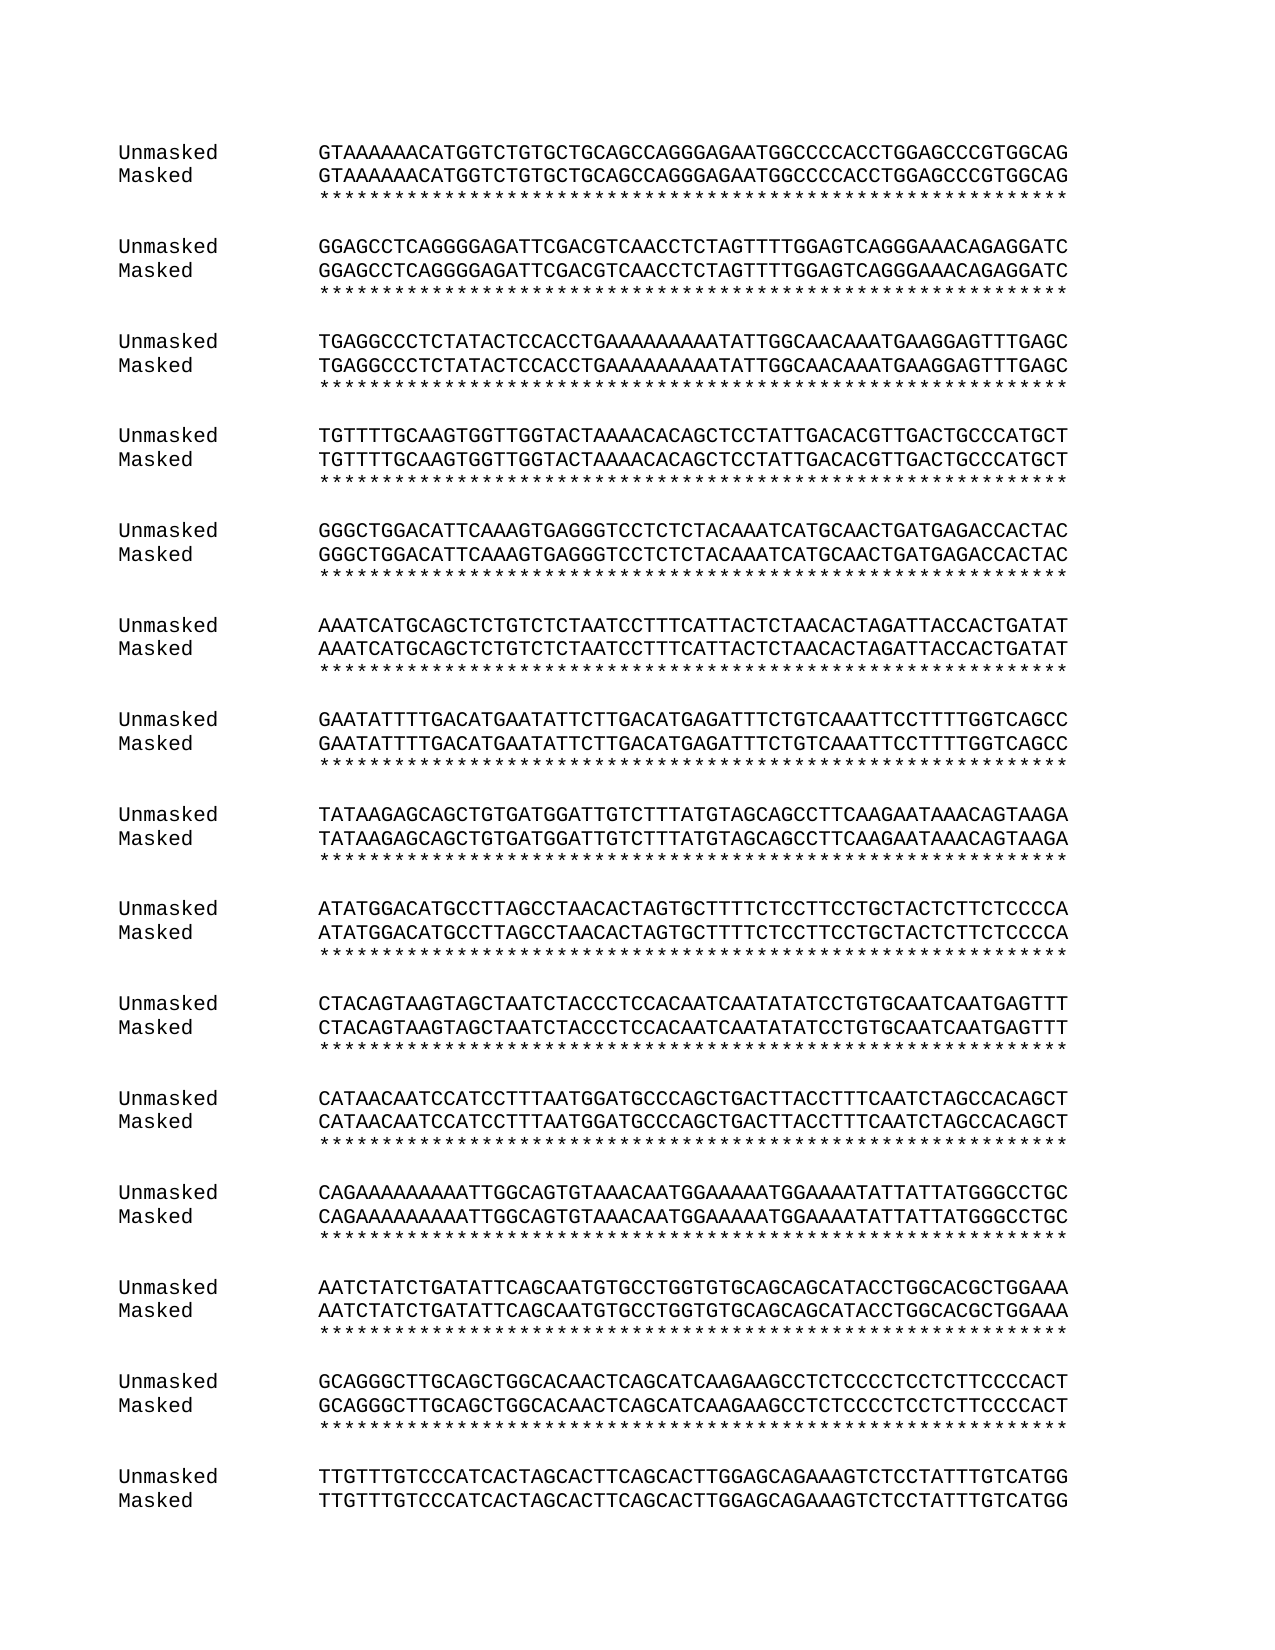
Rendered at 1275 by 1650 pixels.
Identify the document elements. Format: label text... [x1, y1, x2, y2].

text Unmasked TGAGGCCCTCTATACTCCACCTGAAAAAAAAATATTGGCAACAAATGAAGGAGTTTGAGC [118, 331, 1157, 354]
text Masked GGAGCCTCAGGGGAGATTCGACGTCAACCTCTAGTTTTGGAGTCAGGGAAACAGAGGATC [118, 260, 1157, 284]
text ************************************************************ [118, 1324, 1157, 1348]
text Unmasked AAATCATGCAGCTCTGTCTCTAATCCTTTCATTACTCTAACACTAGATTACCACTGATAT [118, 615, 1157, 638]
text Masked CATAACAATCCATCCTTTAATGGATGCCCAGCTGACTTACCTTTCAATCTAGCCACAGCT [118, 1111, 1157, 1135]
text Unmasked AATCTATCTGATATTCAGCAATGTGCCTGGTGTGCAGCAGCATACCTGGCACGCTGGAAA [118, 1277, 1157, 1300]
text Masked AATCTATCTGATATTCAGCAATGTGCCTGGTGTGCAGCAGCATACCTGGCACGCTGGAAA [118, 1300, 1157, 1324]
text Masked AAATCATGCAGCTCTGTCTCTAATCCTTTCATTACTCTAACACTAGATTACCACTGATAT [118, 638, 1157, 662]
text ************************************************************ [118, 189, 1157, 213]
text ************************************************************ [118, 1229, 1157, 1253]
text Unmasked TGTTTTGCAAGTGGTTGGTACTAAAACACAGCTCCTATTGACACGTTGACTGCCCATGCT [118, 426, 1157, 449]
text Unmasked CAGAAAAAAAAATTGGCAGTGTAAACAATGGAAAAATGGAAAATATTATTATGGGCCTGC [118, 1182, 1157, 1206]
text ************************************************************ [118, 1419, 1157, 1442]
text Masked TTGTTTGTCCCATCACTAGCACTTCAGCACTTGGAGCAGAAAGTCTCCTATTTGTCATGG [118, 1489, 1157, 1513]
text ************************************************************ [118, 1040, 1157, 1064]
text Unmasked ATATGGACATGCCTTAGCCTAACACTAGTGCTTTTCTCCTTCCTGCTACTCTTCTCCCCA [118, 898, 1157, 922]
text ************************************************************ [118, 1135, 1157, 1158]
text Unmasked CATAACAATCCATCCTTTAATGGATGCCCAGCTGACTTACCTTTCAATCTAGCCACAGCT [118, 1088, 1157, 1111]
text ************************************************************ [118, 757, 1157, 780]
text ************************************************************ [118, 284, 1157, 307]
text Unmasked GAATATTTTGACATGAATATTCTTGACATGAGATTTCTGTCAAATTCCTTTTGGTCAGCC [118, 709, 1157, 733]
text Masked ATATGGACATGCCTTAGCCTAACACTAGTGCTTTTCTCCTTCCTGCTACTCTTCTCCCCA [118, 922, 1157, 946]
text ************************************************************ [118, 473, 1157, 496]
text ************************************************************ [118, 851, 1157, 875]
text Unmasked TTGTTTGTCCCATCACTAGCACTTCAGCACTTGGAGCAGAAAGTCTCCTATTTGTCATGG [118, 1466, 1157, 1489]
text Masked GAATATTTTGACATGAATATTCTTGACATGAGATTTCTGTCAAATTCCTTTTGGTCAGCC [118, 733, 1157, 757]
text Unmasked GGAGCCTCAGGGGAGATTCGACGTCAACCTCTAGTTTTGGAGTCAGGGAAACAGAGGATC [118, 236, 1157, 260]
text Masked GCAGGGCTTGCAGCTGGCACAACTCAGCATCAAGAAGCCTCTCCCCTCCTCTTCCCCACT [118, 1395, 1157, 1419]
text Unmasked GTAAAAAACATGGTCTGTGCTGCAGCCAGGGAGAATGGCCCCACCTGGAGCCCGTGGCAG [118, 142, 1157, 165]
text ************************************************************ [118, 378, 1157, 402]
text Unmasked CTACAGTAAGTAGCTAATCTACCCTCCACAATCAATATATCCTGTGCAATCAATGAGTTT [118, 993, 1157, 1017]
text Unmasked TATAAGAGCAGCTGTGATGGATTGTCTTTATGTAGCAGCCTTCAAGAATAAACAGTAAGA [118, 804, 1157, 827]
text Masked GTAAAAAACATGGTCTGTGCTGCAGCCAGGGAGAATGGCCCCACCTGGAGCCCGTGGCAG [118, 165, 1157, 189]
text Masked TATAAGAGCAGCTGTGATGGATTGTCTTTATGTAGCAGCCTTCAAGAATAAACAGTAAGA [118, 827, 1157, 851]
text ************************************************************ [118, 567, 1157, 591]
text Masked GGGCTGGACATTCAAAGTGAGGGTCCTCTCTACAAATCATGCAACTGATGAGACCACTAC [118, 544, 1157, 567]
text Masked CAGAAAAAAAAATTGGCAGTGTAAACAATGGAAAAATGGAAAATATTATTATGGGCCTGC [118, 1206, 1157, 1229]
text ************************************************************ [118, 946, 1157, 969]
text Masked TGAGGCCCTCTATACTCCACCTGAAAAAAAAATATTGGCAACAAATGAAGGAGTTTGAGC [118, 354, 1157, 378]
text Masked TGTTTTGCAAGTGGTTGGTACTAAAACACAGCTCCTATTGACACGTTGACTGCCCATGCT [118, 449, 1157, 473]
text Unmasked GGGCTGGACATTCAAAGTGAGGGTCCTCTCTACAAATCATGCAACTGATGAGACCACTAC [118, 520, 1157, 544]
text ************************************************************ [118, 662, 1157, 686]
text Unmasked GCAGGGCTTGCAGCTGGCACAACTCAGCATCAAGAAGCCTCTCCCCTCCTCTTCCCCACT [118, 1371, 1157, 1395]
text Masked CTACAGTAAGTAGCTAATCTACCCTCCACAATCAATATATCCTGTGCAATCAATGAGTTT [118, 1017, 1157, 1040]
